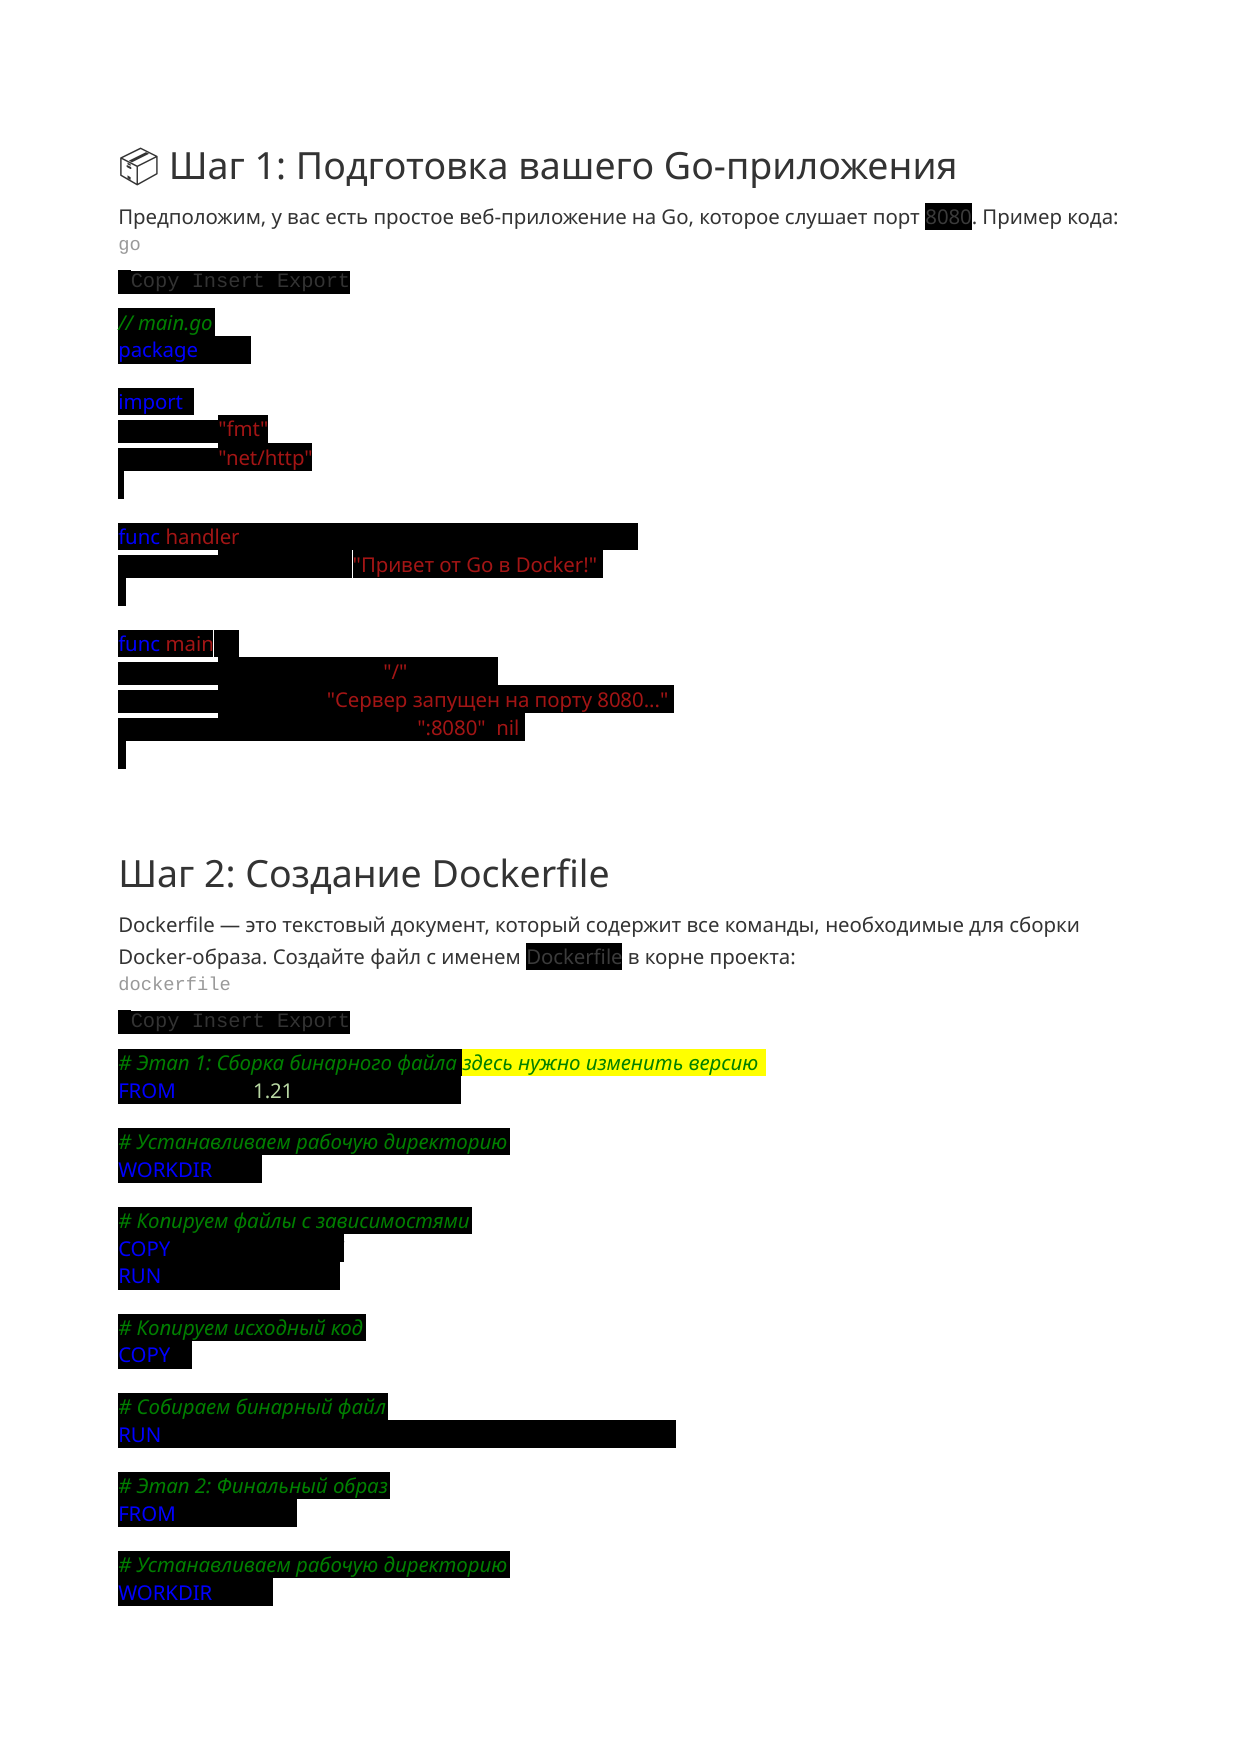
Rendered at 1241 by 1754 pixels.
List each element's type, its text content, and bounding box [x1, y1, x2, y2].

text Dockerfile — это текстовый документ, который содержит все команды, необходимые для сборки Docker-образа. Создайте файл с именем Dockerfile в корне проекта: [118, 911, 1122, 970]
text Copy Insert Export [118, 1010, 1122, 1034]
text COPY go.mod go.sum ./ [118, 1234, 1122, 1262]
text # Устанавливаем рабочую директорию [118, 1551, 1122, 1578]
text func handler(w http.ResponseWriter, r *http.Request) { [118, 522, 1122, 550]
text } [118, 741, 1122, 769]
text # Этап 2: Финальный образ [118, 1472, 1122, 1499]
text Copy Insert Export [118, 270, 1122, 294]
text COPY . . [118, 1341, 1122, 1369]
text # Собираем бинарный файл [118, 1392, 1122, 1420]
text WORKDIR /app [118, 1155, 1122, 1183]
text # Копируем исходный код [118, 1313, 1122, 1341]
text RUN CGO_ENABLED=0 GOOS=linux go build -o /app/server [118, 1420, 1122, 1448]
text # Копируем файлы с зависимостями [118, 1207, 1122, 1234]
text "fmt" [118, 415, 1122, 443]
text dockerfile [118, 974, 1122, 996]
text FROM alpine:latest [118, 1499, 1122, 1527]
text func main() { [118, 629, 1122, 657]
text RUN go mod download [118, 1262, 1122, 1290]
text go [118, 234, 1122, 256]
text "net/http" [118, 443, 1122, 471]
text package main [118, 336, 1122, 364]
subtitle Шаг 2: Создание Dockerfile [118, 847, 1122, 898]
text # Устанавливаем рабочую директорию [118, 1128, 1122, 1155]
text Предположим, у вас есть простое веб-приложение на Go, которое слушает порт 8080. Пример кода: [118, 202, 1122, 230]
text import ( [118, 387, 1122, 415]
text http.HandleFunc("/", handler) [118, 657, 1122, 685]
text fmt.Fprintf(w, "Привет от Go в Docker!") [118, 550, 1122, 578]
text ) [118, 471, 1122, 499]
text http.ListenAndServe(":8080", nil) [118, 713, 1122, 741]
text // main.go [118, 308, 1122, 336]
text WORKDIR /root/ [118, 1578, 1122, 1606]
text FROM golang:1.21-alpine AS builder [118, 1076, 1122, 1104]
subtitle 📦 Шаг 1: Подготовка вашего Go-приложения [118, 139, 1122, 190]
text } [118, 578, 1122, 606]
text # Этап 1: Сборка бинарного файла здесь нужно изменить версию [118, 1048, 1122, 1076]
text fmt.Println("Сервер запущен на порту 8080...") [118, 685, 1122, 713]
